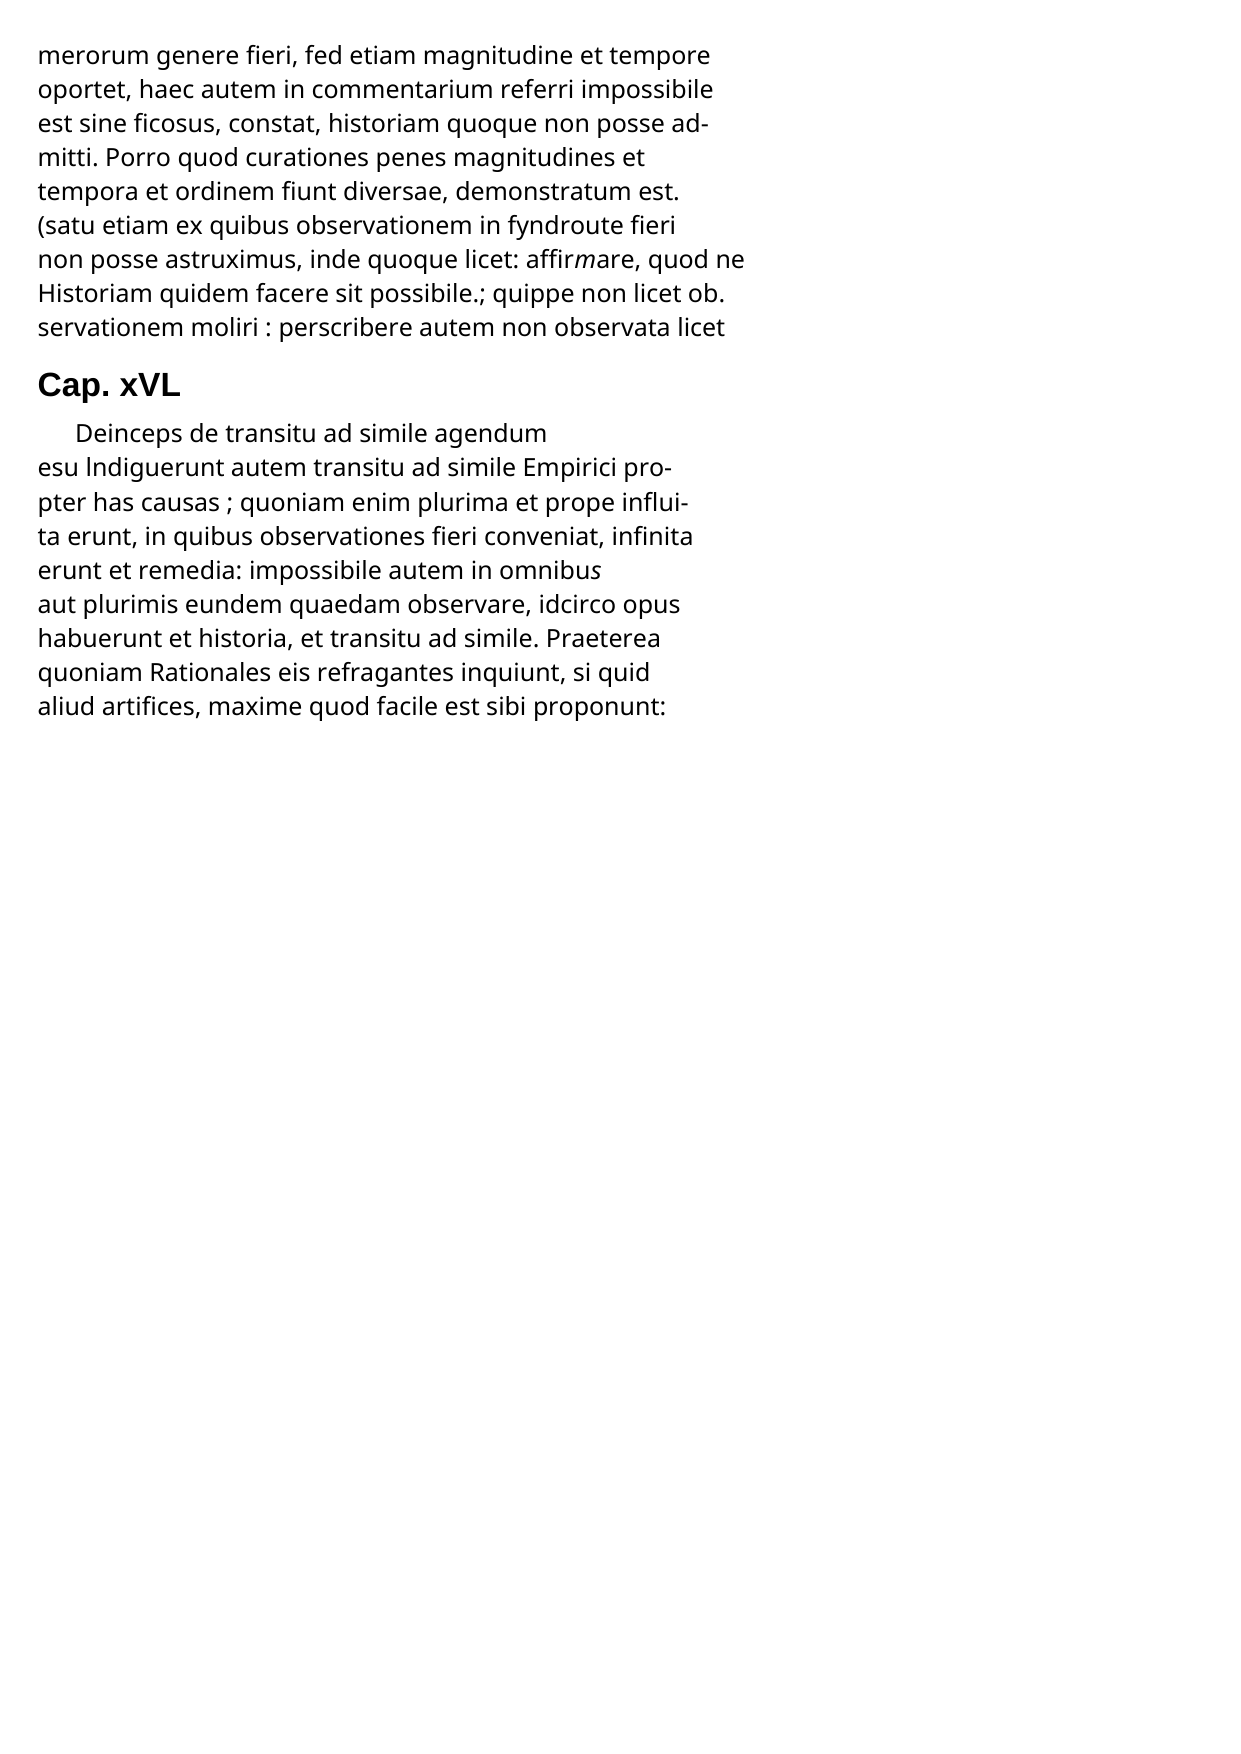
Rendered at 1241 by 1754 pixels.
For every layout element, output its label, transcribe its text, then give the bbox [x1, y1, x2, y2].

text Deinceps de transitu ad simile agendum esu lndiguerunt autem transitu ad simile Empirici pro- pter has causas ; quoniam enim plurima et prope influi- ta erunt, in quibus observationes fieri conveniat, infinita erunt et remedia: impossibile autem in omnibus aut plurimis eundem quaedam observare, idcirco opus habuerunt et historia, et transitu ad simile. Praeterea quoniam Rationales eis refragantes inquiunt, si quid aliud artifices, maxime quod facile est sibi proponunt: [37, 416, 1203, 723]
text merorum genere fieri, fed etiam magnitudine et tempore oportet, haec autem in commentarium referri impossibile est sine ficosus, constat, historiam quoque non posse ad- mitti. Porro quod curationes penes magnitudines et tempora et ordinem fiunt diversae, demonstratum est. (satu etiam ex quibus observationem in fyndroute fieri non posse astruximus, inde quoque licet: affirmare, quod ne Historiam quidem facere sit possibile.; quippe non licet ob. servationem moliri : perscribere autem non observata licet [37, 37, 1203, 344]
subtitle Cap. xVL [37, 365, 1203, 403]
